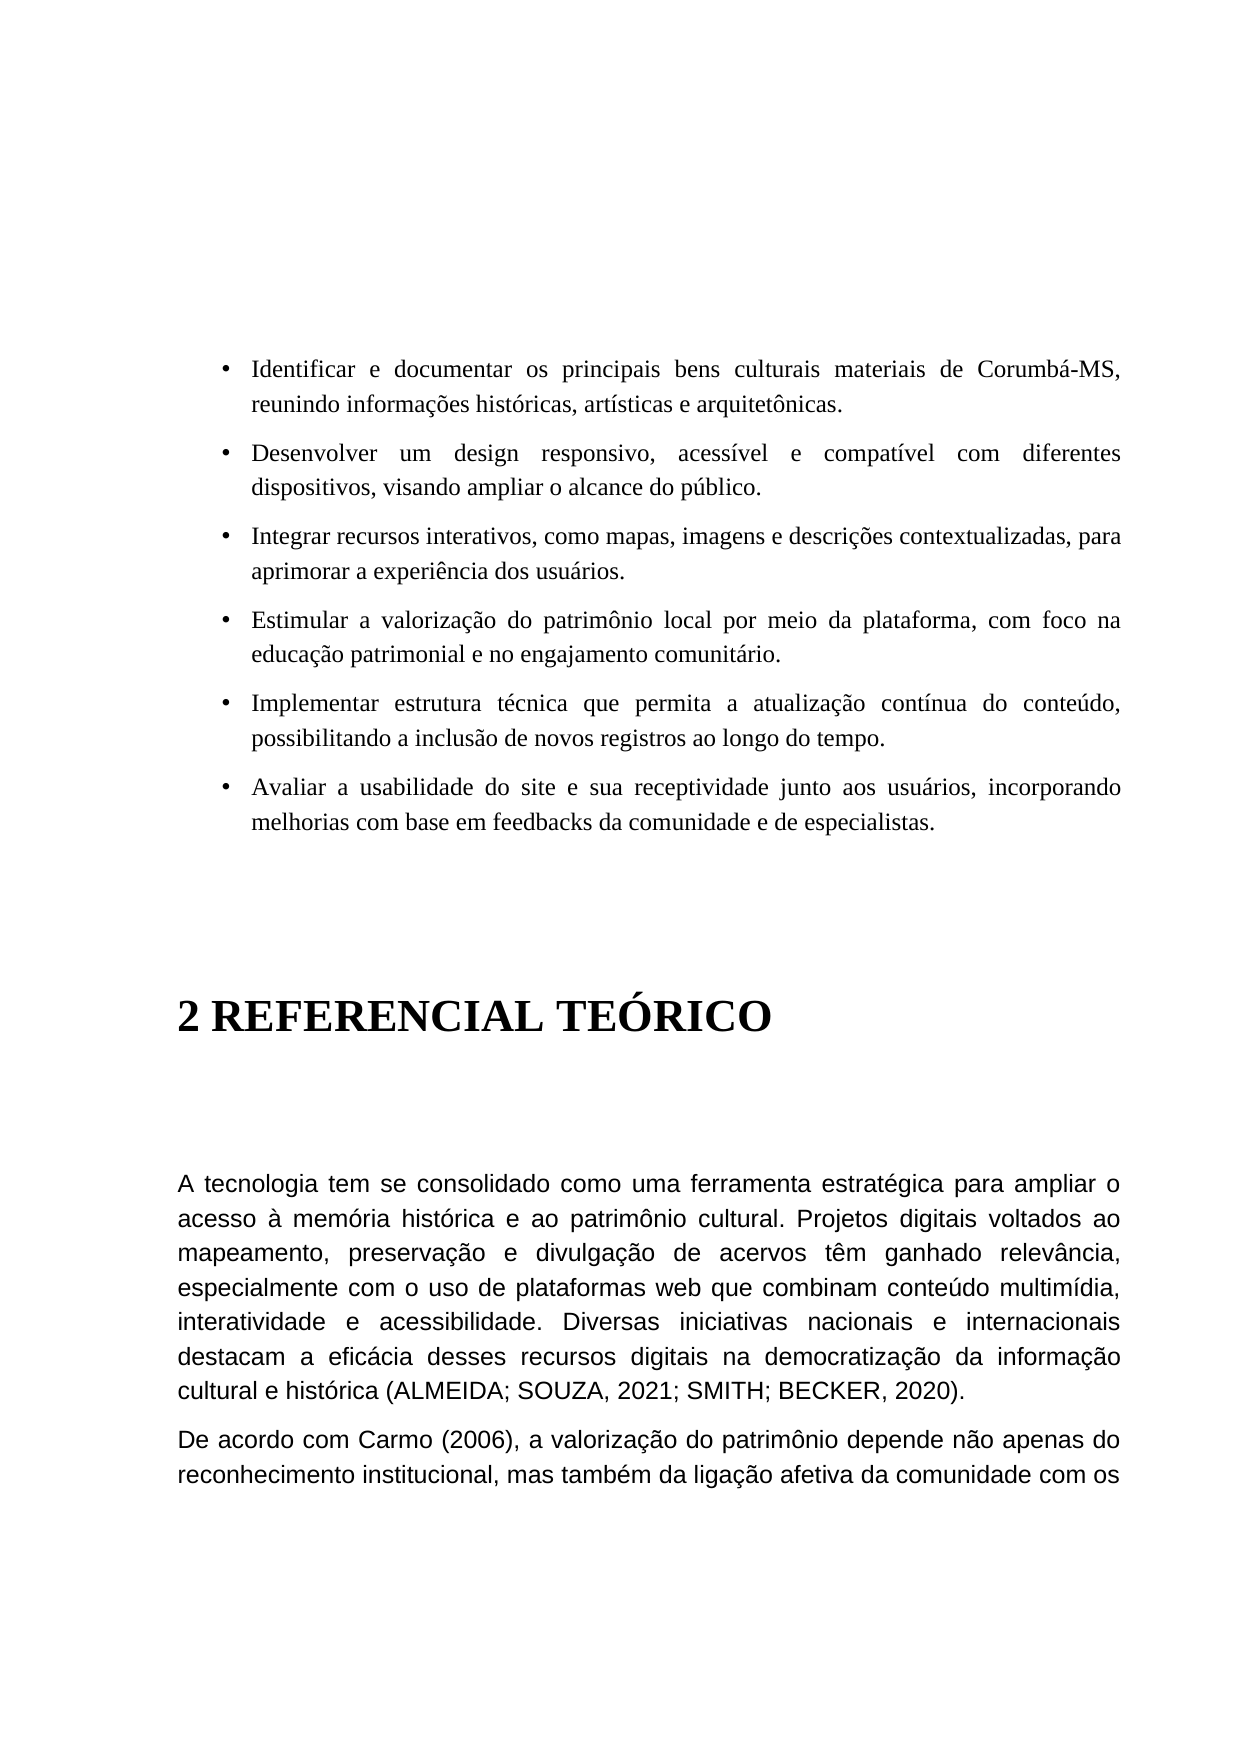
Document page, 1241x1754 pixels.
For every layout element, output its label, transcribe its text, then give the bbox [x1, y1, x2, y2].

list A tecnologia tem se consolidado como uma ferramenta estratégica para ampliar o acesso à memória histórica e ao patrimônio cultural. Projetos digitais voltados ao mapeamento, preservação e divulgação de acervos têm ganhado relevância, especialmente com o uso de plataformas web que combinam conteúdo multimídia, interatividade e acessibilidade. Diversas iniciativas nacionais e internacionais destacam a eficácia desses recursos digitais na democratização da informação cultural e histórica (ALMEIDA; SOUZA, 2021; SMITH; BECKER, 2020). [177, 1169, 1122, 1405]
list Integrar recursos interativos, como mapas, imagens e descrições contextualizadas, para aprimorar a experiência dos usuários. [222, 521, 1122, 585]
text De acordo com Carmo (2006), a valorização do patrimônio depende não apenas do reconhecimento institucional, mas também da ligação afetiva da comunidade com os [177, 1425, 1122, 1488]
list Identificar e documentar os principais bens culturais materiais de Corumbá-MS, reunindo informações históricas, artísticas e arquitetônicas. [222, 354, 1122, 418]
list Avaliar a usabilidade do site e sua receptividade junto aos usuários, incorporando melhorias com base em feedbacks da comunidade e de especialistas. [222, 772, 1122, 835]
list Desenvolver um design responsivo, acessível e compatível com diferentes dispositivos, visando ampliar o alcance do público. [222, 438, 1122, 501]
list 2 REFERENCIAL TEÓRICO [177, 989, 1122, 1042]
list Estimular a valorização do patrimônio local por meio da plataforma, com foco na educação patrimonial e no engajamento comunitário. [222, 605, 1122, 668]
list Implementar estrutura técnica que permita a atualização contínua do conteúdo, possibilitando a inclusão de novos registros ao longo do tempo. [222, 688, 1122, 752]
